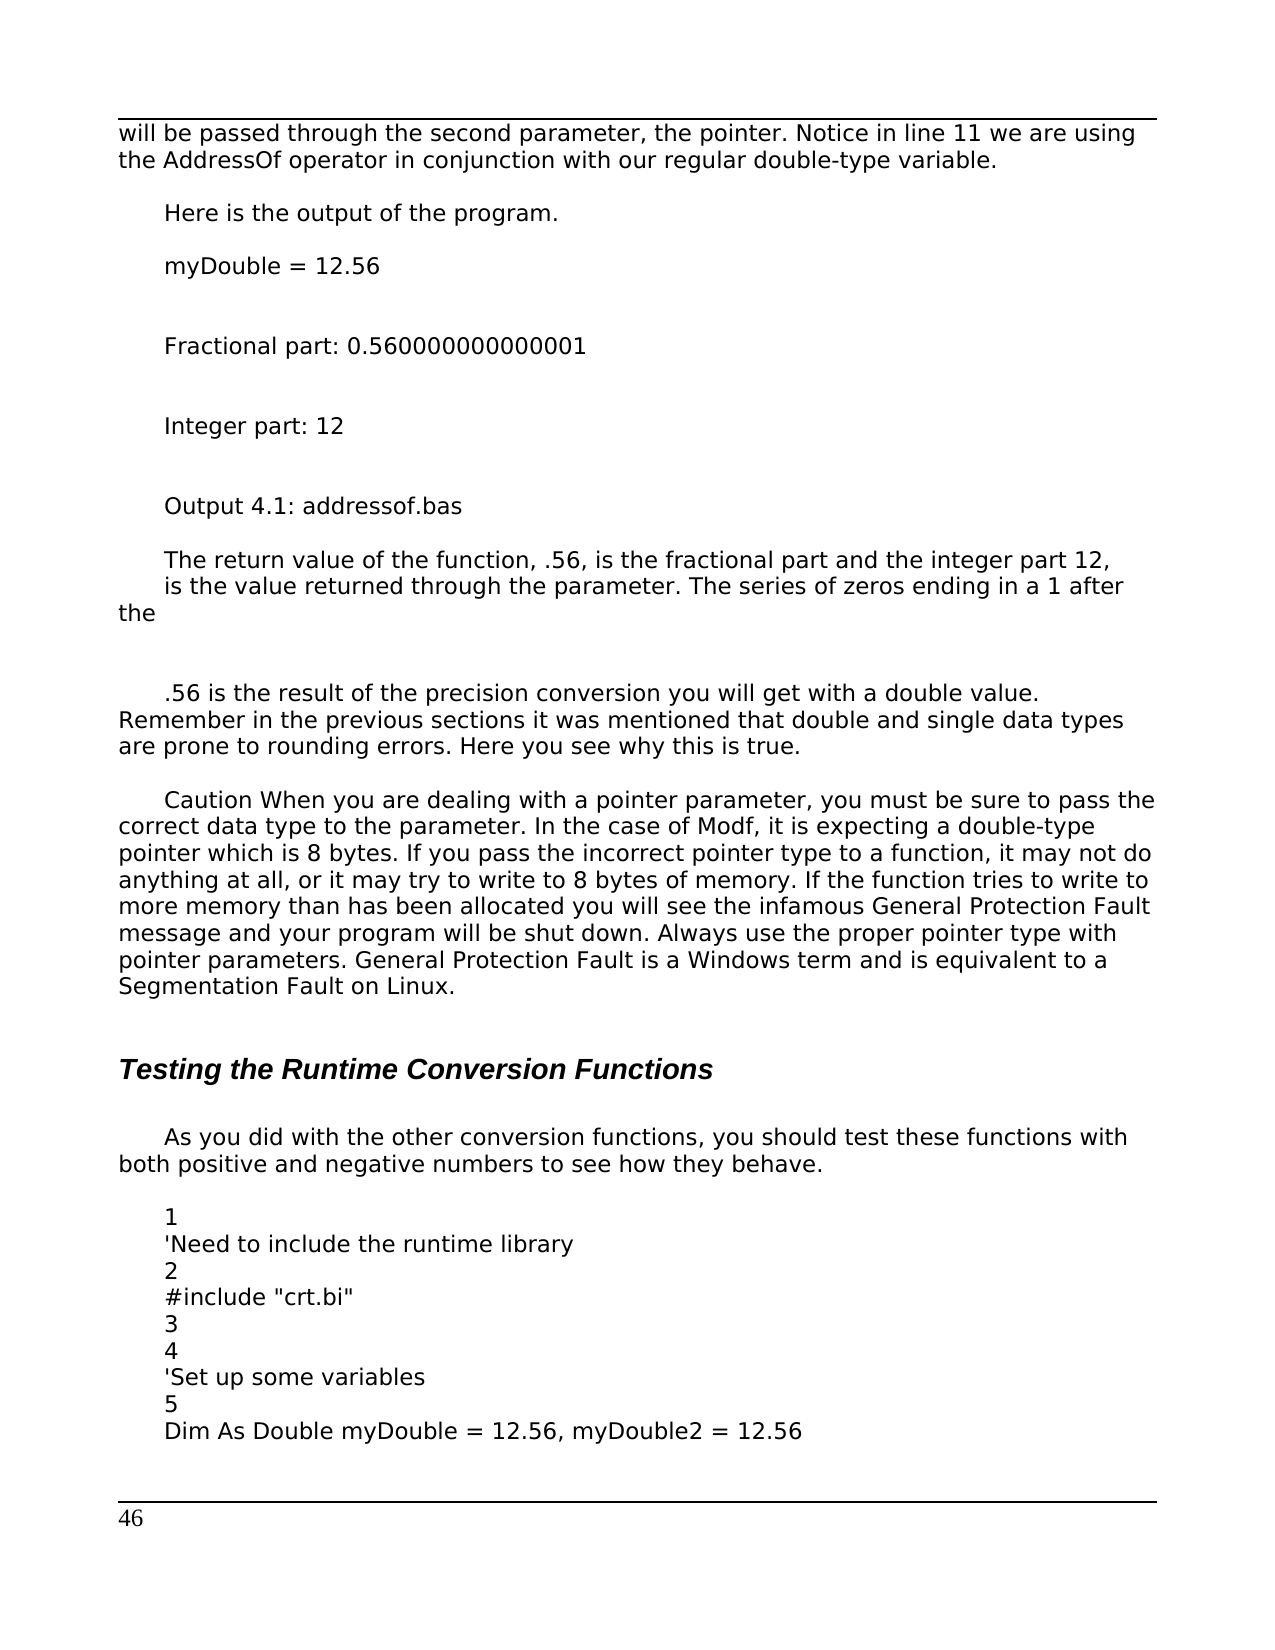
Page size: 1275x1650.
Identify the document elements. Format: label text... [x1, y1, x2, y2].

text Output 4.1: addressof.bas [118, 493, 1157, 520]
text 5 [118, 1391, 1157, 1418]
text 'Need to include the runtime library [118, 1231, 1157, 1258]
text 3 [118, 1311, 1157, 1338]
text Caution When you are dealing with a pointer parameter, you must be sure to pass the correct data type to the parameter. In the case of Modf, it is expecting a double-type pointer which is 8 bytes. If you pass the incorrect pointer type to a function, it may not do anything at all, or it may try to write to 8 bytes of memory. If the function tries to write to more memory than has been allocated you will see the infamous General Protection Fault message and your program will be shut down. Always use the proper pointer type with pointer parameters. General Protection Fault is a Windows term and is equivalent to a Segmentation Fault on Linux. [118, 787, 1157, 1000]
text Integer part: 12 [118, 413, 1157, 440]
text As you did with the other conversion functions, you should test these functions with both positive and negative numbers to see how they behave. [118, 1124, 1157, 1178]
text 2 [118, 1258, 1157, 1284]
text is the value returned through the parameter. The series of zeros ending in a 1 after the [118, 573, 1157, 627]
text #include "crt.bi" [118, 1284, 1157, 1311]
text 4 [118, 1338, 1157, 1364]
subtitle Testing the Runtime Conversion Functions [118, 1052, 1157, 1085]
text myDouble = 12.56 [118, 253, 1157, 280]
text Here is the output of the program. [118, 200, 1157, 227]
text The return value of the function, .56, is the fractional part and the integer part 12, [118, 547, 1157, 573]
text 1 [118, 1204, 1157, 1231]
text .56 is the result of the precision conversion you will get with a double value. Remember in the previous sections it was mentioned that double and single data types are prone to rounding errors. Here you see why this is true. [118, 680, 1157, 760]
text Dim As Double myDouble = 12.56, myDouble2 = 12.56 [118, 1418, 1157, 1444]
text will be passed through the second parameter, the pointer. Notice in line 11 we are using the AddressOf operator in conjunction with our regular double-type variable. [118, 120, 1157, 173]
text 'Set up some variables [118, 1364, 1157, 1391]
text Fractional part: 0.560000000000001 [118, 333, 1157, 360]
